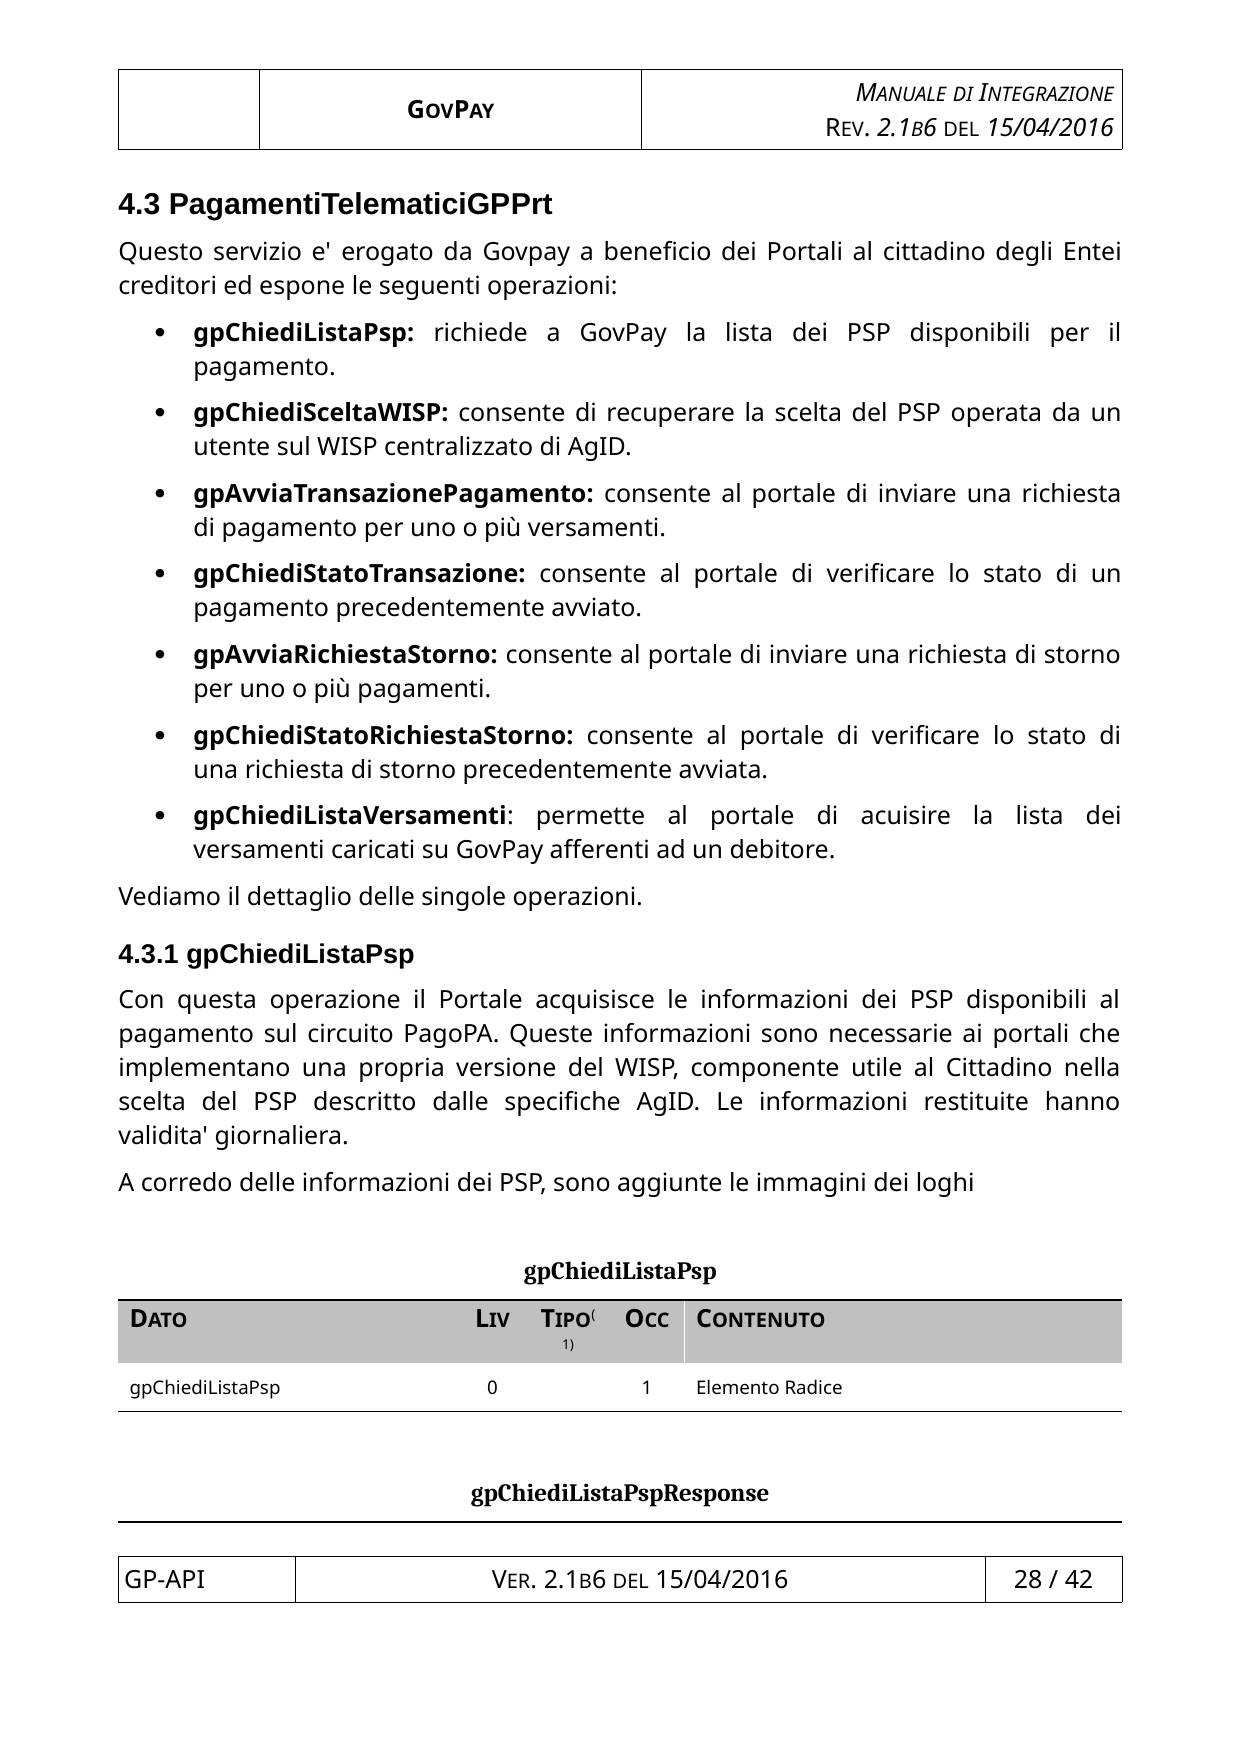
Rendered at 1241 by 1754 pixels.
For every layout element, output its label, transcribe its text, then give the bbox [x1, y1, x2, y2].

text A corredo delle informazioni dei PSP, sono aggiunte le immagini dei loghi [118, 1164, 1122, 1198]
table_cell 1 [609, 1363, 684, 1411]
list gpChiediSceltaWISP: consente di recuperare la scelta del PSP operata da un utente sul WISP centralizzato di AgID. [156, 395, 1122, 463]
table_cell 0 [458, 1363, 526, 1411]
table_cell Dato [118, 1301, 458, 1363]
list gpChiediListaPsp: richiede a GovPay la lista dei PSP disponibili per il pagamento. [156, 314, 1122, 382]
subtitle PagamentiTelematiciGPPrt [118, 186, 1122, 221]
table_header gpChiediListaPsp [118, 1257, 1122, 1298]
list gpAvviaTransazionePagamento: consente al portale di inviare una richiesta di pagamento per uno o più versamenti. [156, 475, 1122, 543]
table_cell Liv [458, 1301, 526, 1363]
table_cell gpChiediListaPsp [118, 1363, 458, 1411]
list gpChiediListaVersamenti: permette al portale di acuisire la lista dei versamenti caricati su GovPay afferenti ad un debitore. [156, 798, 1122, 866]
table_cell Contenuto [685, 1301, 1122, 1363]
text Con questa operazione il Portale acquisisce le informazioni dei PSP disponibili al pagamento sul circuito PagoPA. Queste informazioni sono necessarie ai portali che implementano una propria versione del WISP, componente utile al Cittadino nella scelta del PSP descritto dalle specifiche AgID. Le informazioni restituite hanno validita' giornaliera. [118, 981, 1122, 1152]
table_cell Tipo(1) [526, 1301, 609, 1363]
subtitle gpChiediListaPsp [118, 938, 1122, 969]
list gpChiediStatoRichiestaStorno: consente al portale di verificare lo stato di una richiesta di storno precedentemente avviata. [156, 717, 1122, 785]
table_header gpChiediListaPspResponse [118, 1479, 1122, 1521]
table_cell Elemento Radice [685, 1363, 1122, 1411]
list gpChiediStatoTransazione: consente al portale di verificare lo stato di un pagamento precedentemente avviato. [156, 556, 1122, 624]
text Vediamo il dettaglio delle singole operazioni. [118, 878, 1122, 913]
list gpAvviaRichiestaStorno: consente al portale di inviare una richiesta di storno per uno o più pagamenti. [156, 637, 1122, 705]
table_cell Occ [609, 1301, 684, 1363]
text Questo servizio e' erogato da Govpay a beneficio dei Portali al cittadino degli Entei creditori ed espone le seguenti operazioni: [118, 233, 1122, 302]
table_cell [526, 1363, 609, 1411]
